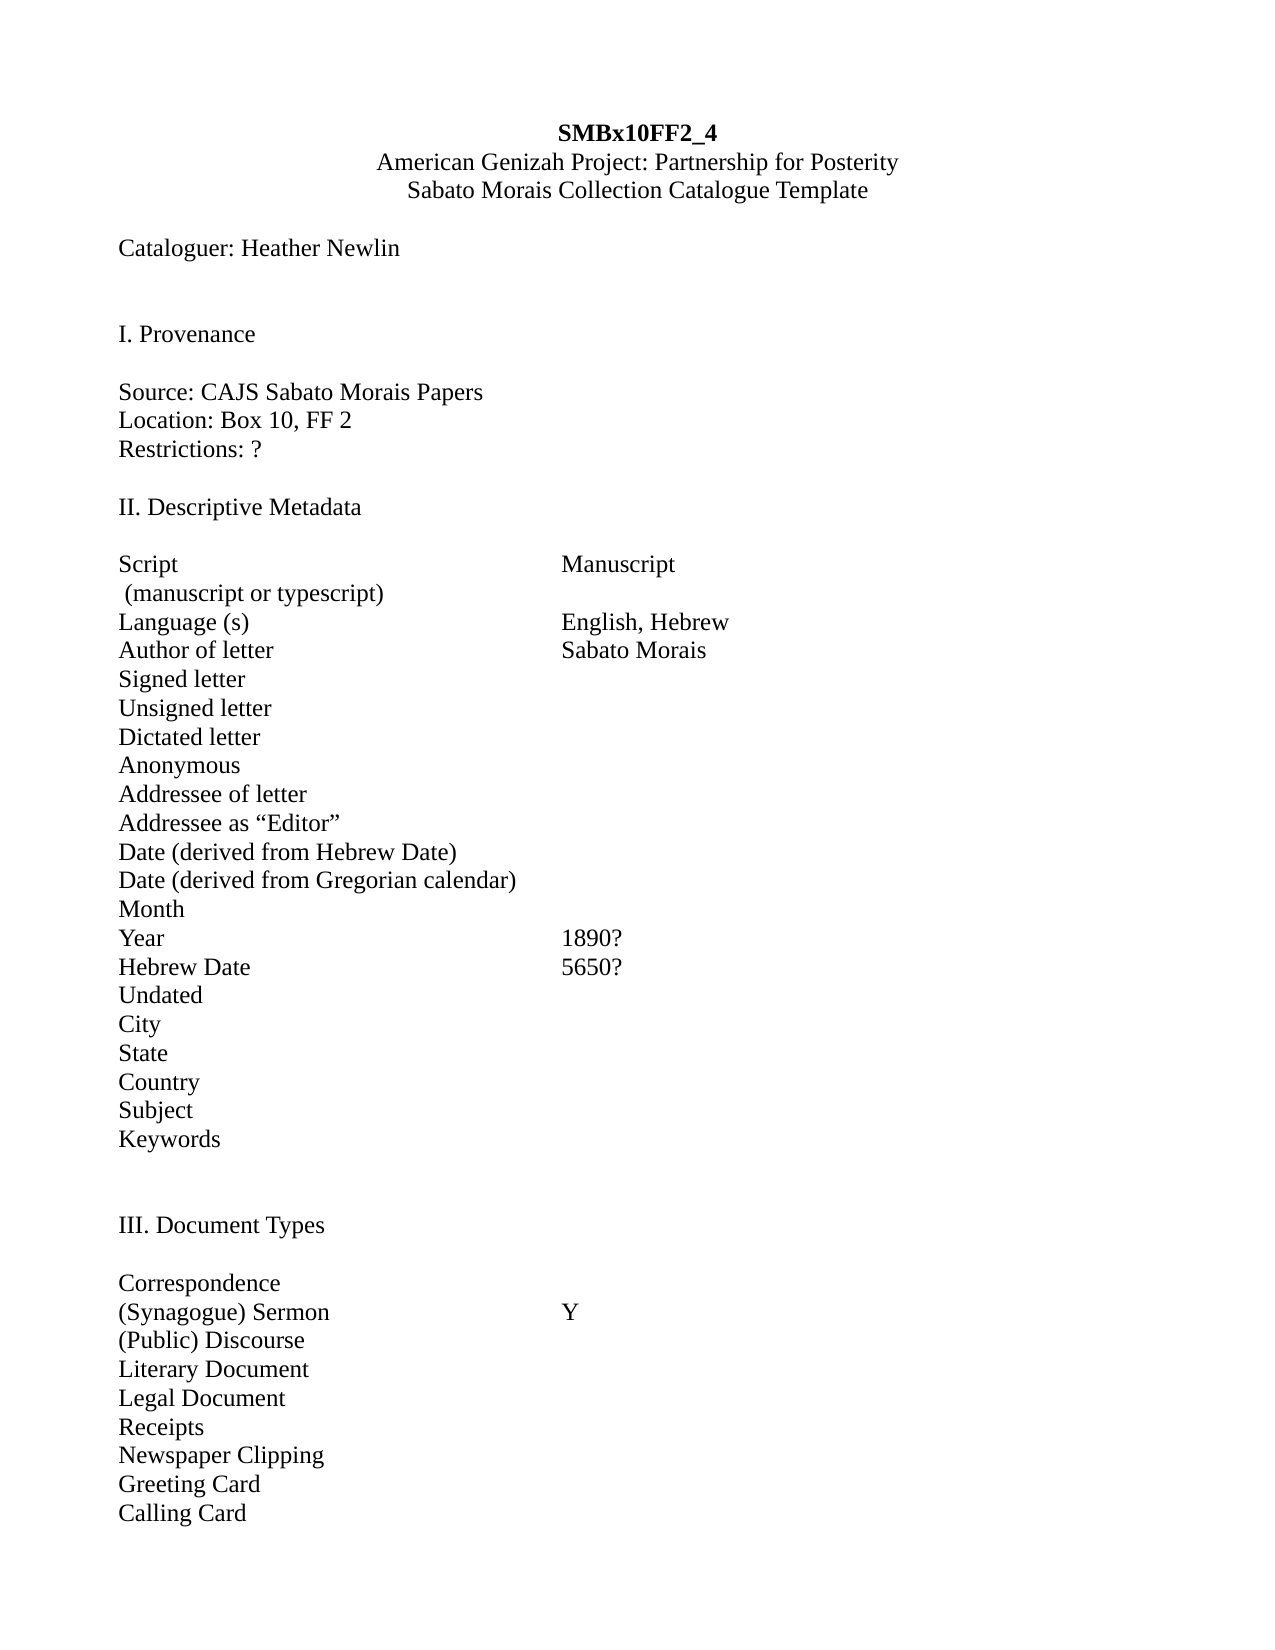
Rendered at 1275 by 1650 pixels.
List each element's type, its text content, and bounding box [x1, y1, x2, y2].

text Addressee as “Editor” [118, 808, 1157, 837]
text Cataloguer: Heather Newlin [118, 233, 1157, 262]
text III. Document Types [118, 1211, 1157, 1239]
text Date (derived from Gregorian calendar) [118, 866, 1157, 894]
text Unsigned letter [118, 693, 1157, 722]
text Literary Document [118, 1354, 1157, 1383]
text Sabato Morais Collection Catalogue Template [118, 176, 1157, 204]
text American Genizah Project: Partnership for Posterity [118, 147, 1157, 176]
text State [118, 1038, 1157, 1067]
text Country [118, 1067, 1157, 1096]
text Year 1890? [118, 923, 1157, 952]
text Greeting Card [118, 1469, 1157, 1498]
text Anonymous [118, 751, 1157, 779]
text I. Provenance [118, 319, 1157, 348]
text Location: Box 10, FF 2 [118, 406, 1157, 434]
text Calling Card [118, 1498, 1157, 1527]
text II. Descriptive Metadata [118, 492, 1157, 521]
text Source: CAJS Sabato Morais Papers [118, 377, 1157, 406]
text Dictated letter [118, 722, 1157, 751]
text Restrictions: ? [118, 434, 1157, 463]
text Undated [118, 981, 1157, 1009]
text Language (s) English, Hebrew [118, 607, 1157, 636]
text (Synagogue) Sermon Y [118, 1297, 1157, 1326]
text Legal Document [118, 1383, 1157, 1412]
text Receipts [118, 1412, 1157, 1441]
text Hebrew Date 5650? [118, 952, 1157, 981]
text City [118, 1009, 1157, 1038]
text Signed letter [118, 664, 1157, 693]
text (manuscript or typescript) [118, 578, 1157, 607]
text Month [118, 894, 1157, 923]
text Keywords [118, 1124, 1157, 1153]
text Date (derived from Hebrew Date) [118, 837, 1157, 866]
text Newspaper Clipping [118, 1441, 1157, 1469]
text (Public) Discourse [118, 1326, 1157, 1354]
text SMBx10FF2_4 [118, 118, 1157, 147]
text Author of letter Sabato Morais [118, 636, 1157, 664]
text Correspondence [118, 1268, 1157, 1297]
text Addressee of letter [118, 779, 1157, 808]
text Script Manuscript [118, 549, 1157, 578]
text Subject [118, 1096, 1157, 1124]
